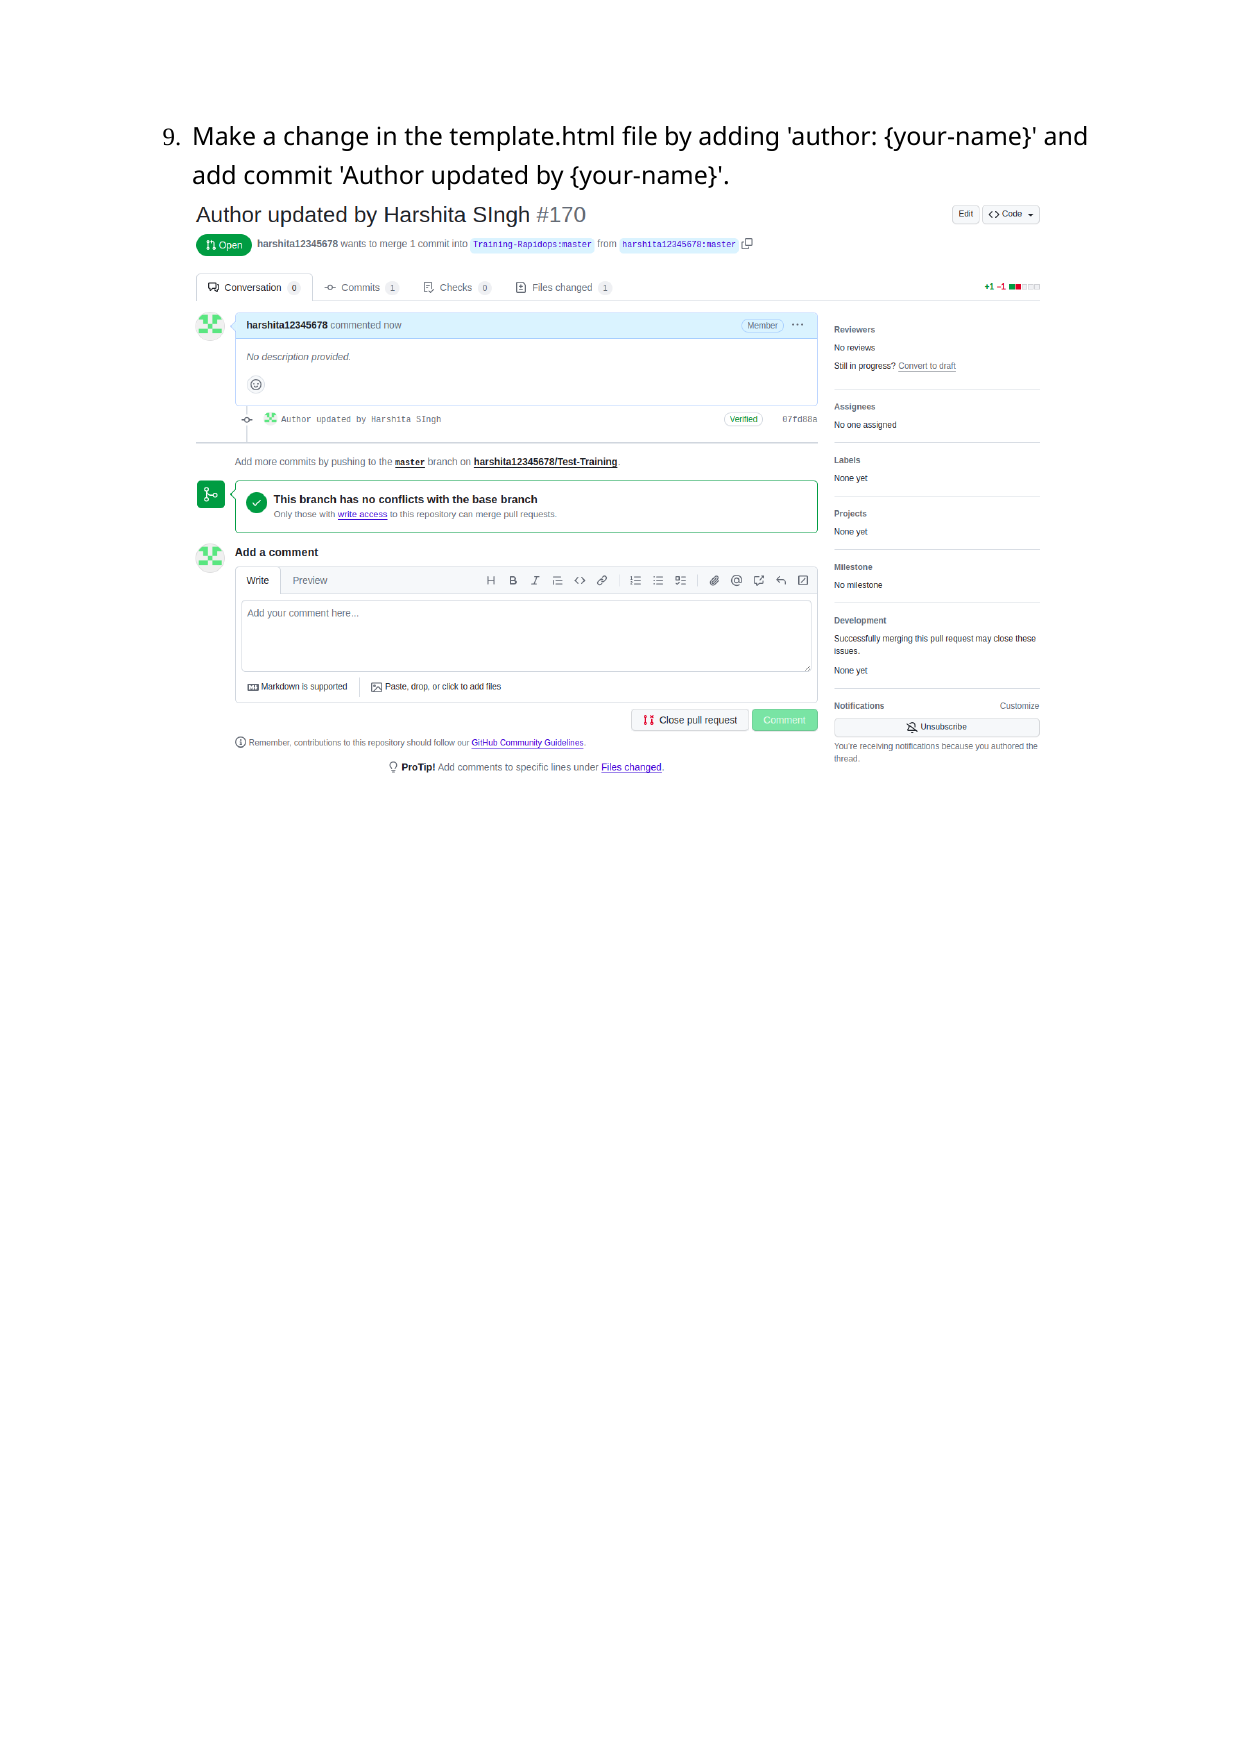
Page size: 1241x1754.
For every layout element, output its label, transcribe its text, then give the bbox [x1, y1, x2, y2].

picture [180, 192, 1185, 773]
list Make a change in the template.html file by adding 'author: {your-name}' and add commit 'Author updated by {your-name}'. [162, 118, 1122, 191]
